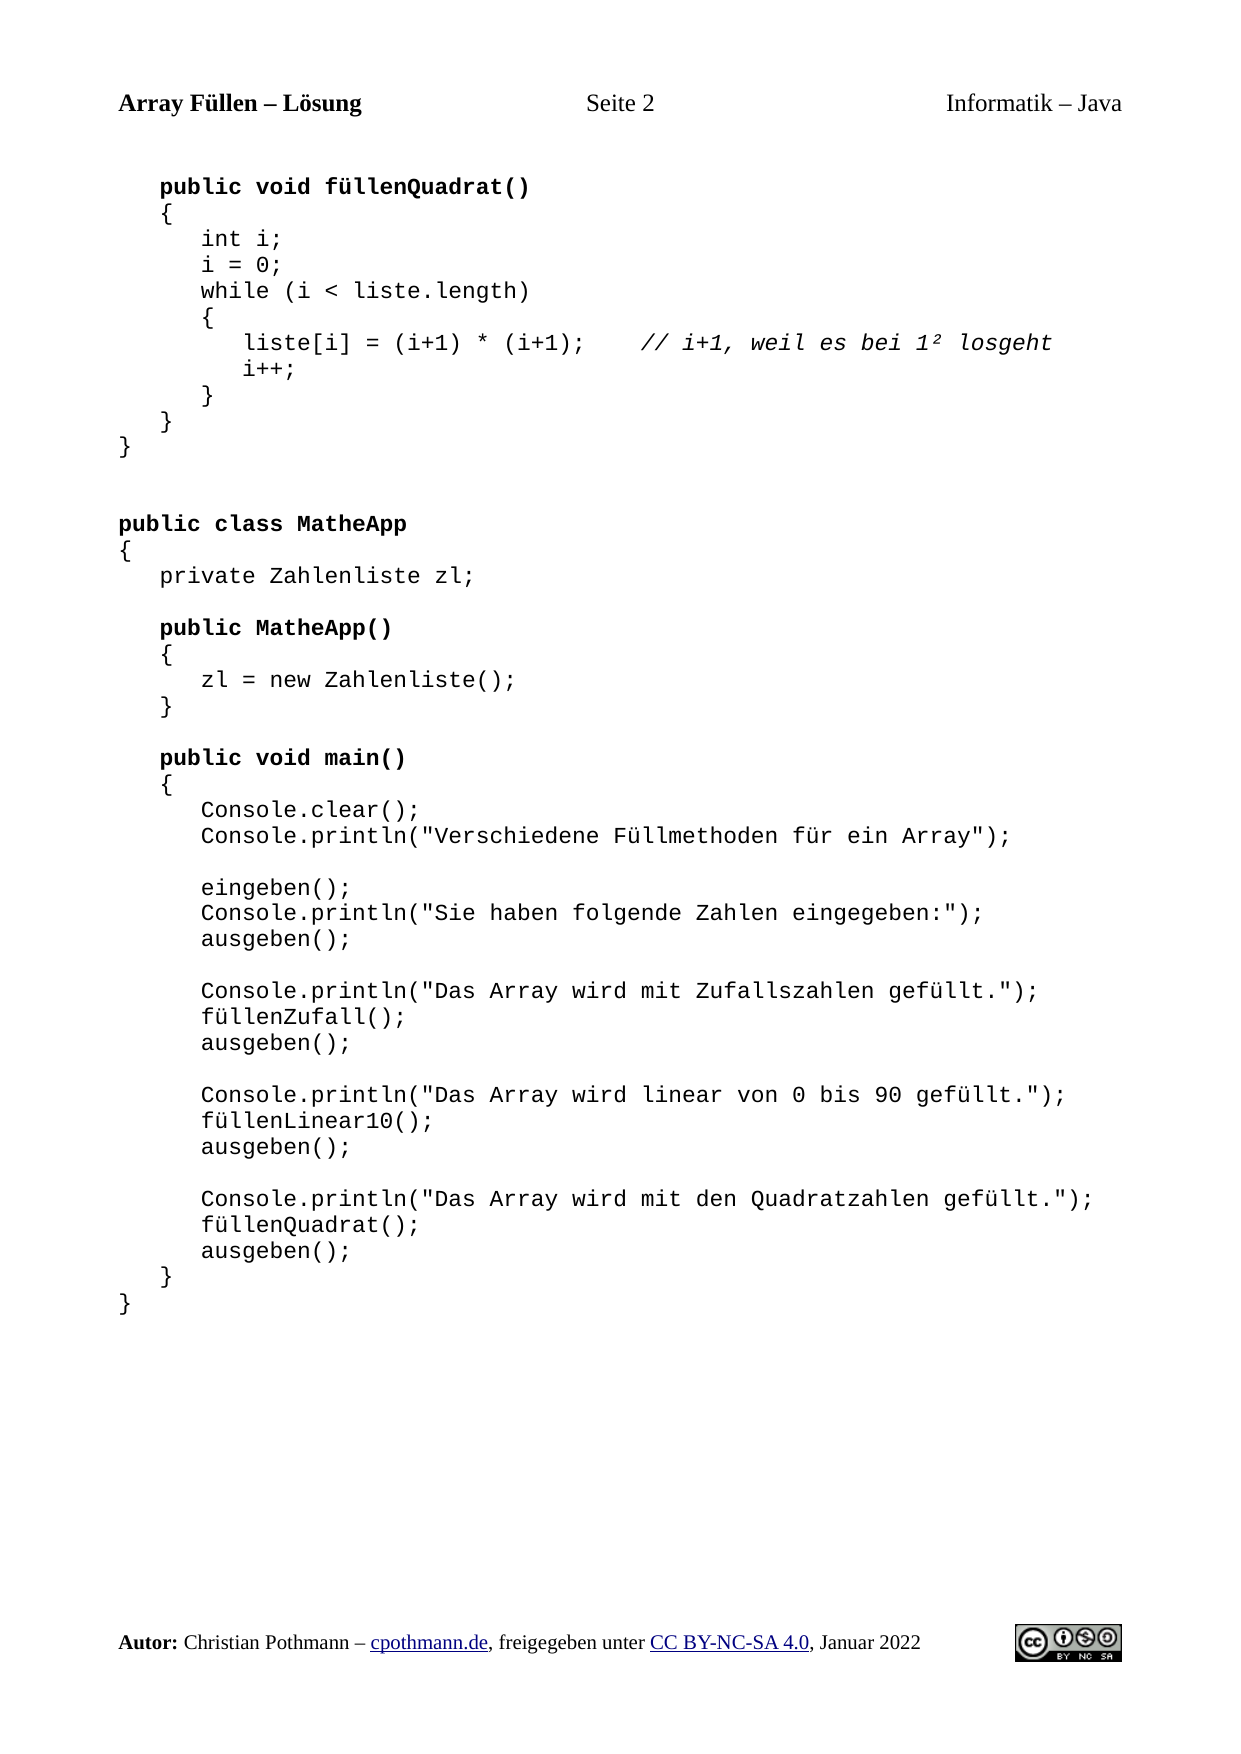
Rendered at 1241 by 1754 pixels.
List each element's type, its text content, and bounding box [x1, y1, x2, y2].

text Autor: Christian Pothmann – cpothmann.de, freigegeben unter CC BY-NC-SA 4.0, Januar 2022 [118, 1630, 1015, 1654]
text public void main() { Console.clear(); Console.println("Verschiedene Füllmethoden für ein Array"); [118, 720, 1122, 850]
text zl = new Zahlenliste(); [118, 668, 1122, 694]
text } [118, 694, 1122, 720]
text public class MatheApp [118, 513, 1122, 539]
text private Zahlenliste zl; [118, 564, 1122, 591]
text { [118, 539, 1122, 564]
text eingeben(); Console.println("Sie haben folgende Zahlen eingegeben:"); ausgeben(); Console.println("Das Array wird mit Zufallszahlen gefüllt."); füllenZufall(); ausgeben(); Console.println("Das Array wird linear von 0 bis 90 gefüllt."); füllenLinear10(); ausgeben(); Console.println("Das Array wird mit den Quadratzahlen gefüllt."); füllenQuadrat(); ausgeben(); } } [118, 850, 1122, 1343]
text { [118, 642, 1122, 668]
text public MatheApp() [118, 616, 1122, 642]
text public void füllenQuadrat() { int i; i = 0; while (i < liste.length) { liste[i] = (i+1) * (i+1); // i+1, weil es bei 1² losgeht i++; } } } [118, 176, 1122, 461]
picture [1015, 1624, 1122, 1662]
